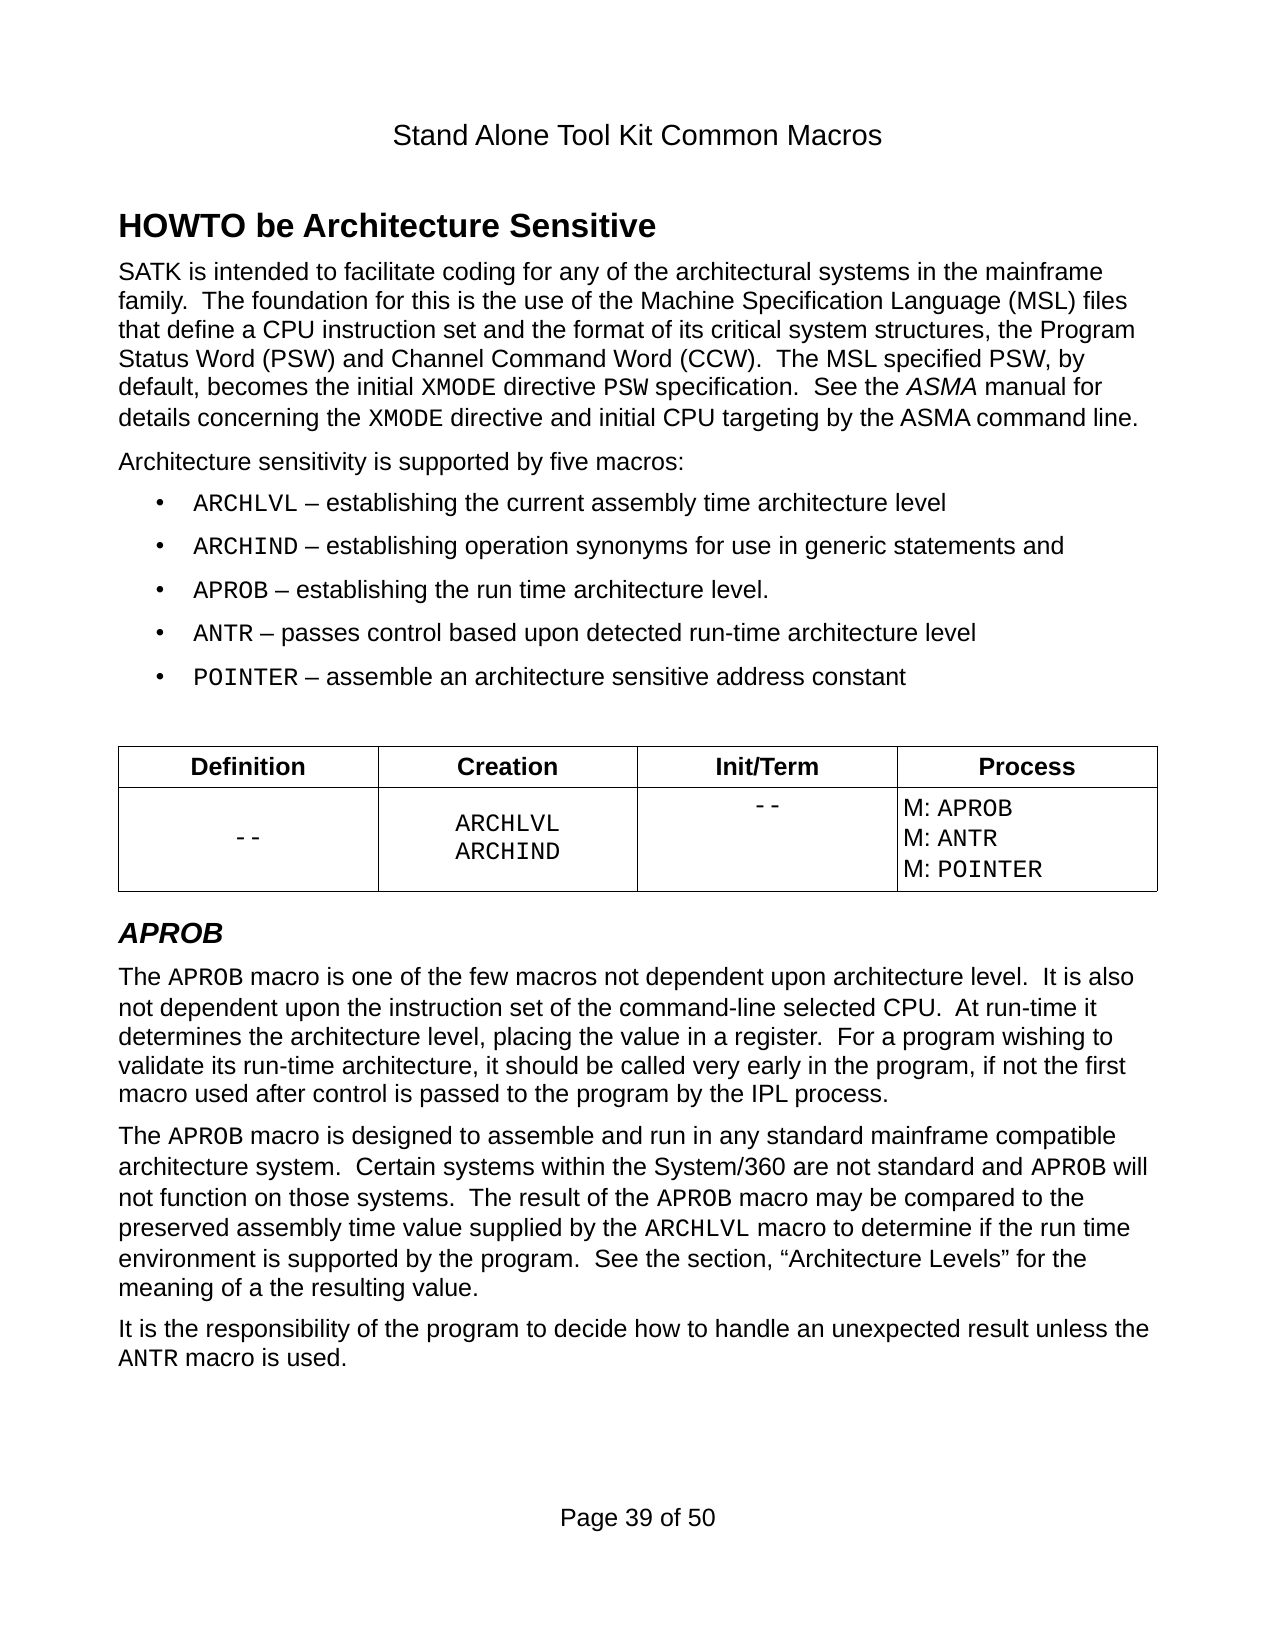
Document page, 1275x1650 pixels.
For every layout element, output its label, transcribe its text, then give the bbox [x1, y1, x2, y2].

text It is the responsibility of the program to decide how to handle an unexpected result unless the ANTR macro is used. [118, 1314, 1157, 1374]
list APROB – establishing the run time architecture level. [156, 575, 1157, 606]
list ARCHIND – establishing operation synonyms for use in generic statements and [156, 531, 1157, 562]
subtitle HOWTO be Architecture Sensitive [118, 206, 1157, 245]
table_header Creation [379, 747, 637, 787]
table_cell -- [638, 788, 897, 891]
subtitle APROB [118, 916, 1157, 950]
table_header Init/Term [638, 747, 897, 787]
table_header Definition [119, 747, 378, 787]
text The APROB macro is designed to assemble and run in any standard mainframe compatible architecture system. Certain systems within the System/360 are not standard and APROB will not function on those systems. The result of the APROB macro may be compared to the preserved assembly time value supplied by the ARCHLVL macro to determine if the run time environment is supported by the program. See the section, “Architecture Levels” for the meaning of a the resulting value. [118, 1121, 1157, 1302]
table_cell -- [119, 788, 378, 891]
text SATK is intended to facilitate coding for any of the architectural systems in the mainframe family. The foundation for this is the use of the Machine Specification Language (MSL) files that define a CPU instruction set and the format of its critical system structures, the Program Status Word (PSW) and Channel Command Word (CCW). The MSL specified PSW, by default, becomes the initial XMODE directive PSW specification. See the ASMA manual for details concerning the XMODE directive and initial CPU targeting by the ASMA command line. [118, 257, 1157, 434]
list ARCHLVL – establishing the current assembly time architecture level [156, 488, 1157, 519]
list POINTER – assemble an architecture sensitive address constant [156, 662, 1157, 693]
table_header Process [898, 747, 1157, 787]
table_cell M: APROB M: ANTR M: POINTER [898, 788, 1157, 891]
list ANTR – passes control based upon detected run-time architecture level [156, 618, 1157, 649]
text The APROB macro is one of the few macros not dependent upon architecture level. It is also not dependent upon the instruction set of the command-line selected CPU. At run-time it determines the architecture level, placing the value in a register. For a program wishing to validate its run-time architecture, it should be called very early in the program, if not the first macro used after control is passed to the program by the IPL process. [118, 962, 1157, 1108]
table_cell ARCHLVL ARCHIND [379, 788, 637, 891]
text Architecture sensitivity is supported by five macros: [118, 447, 1157, 475]
